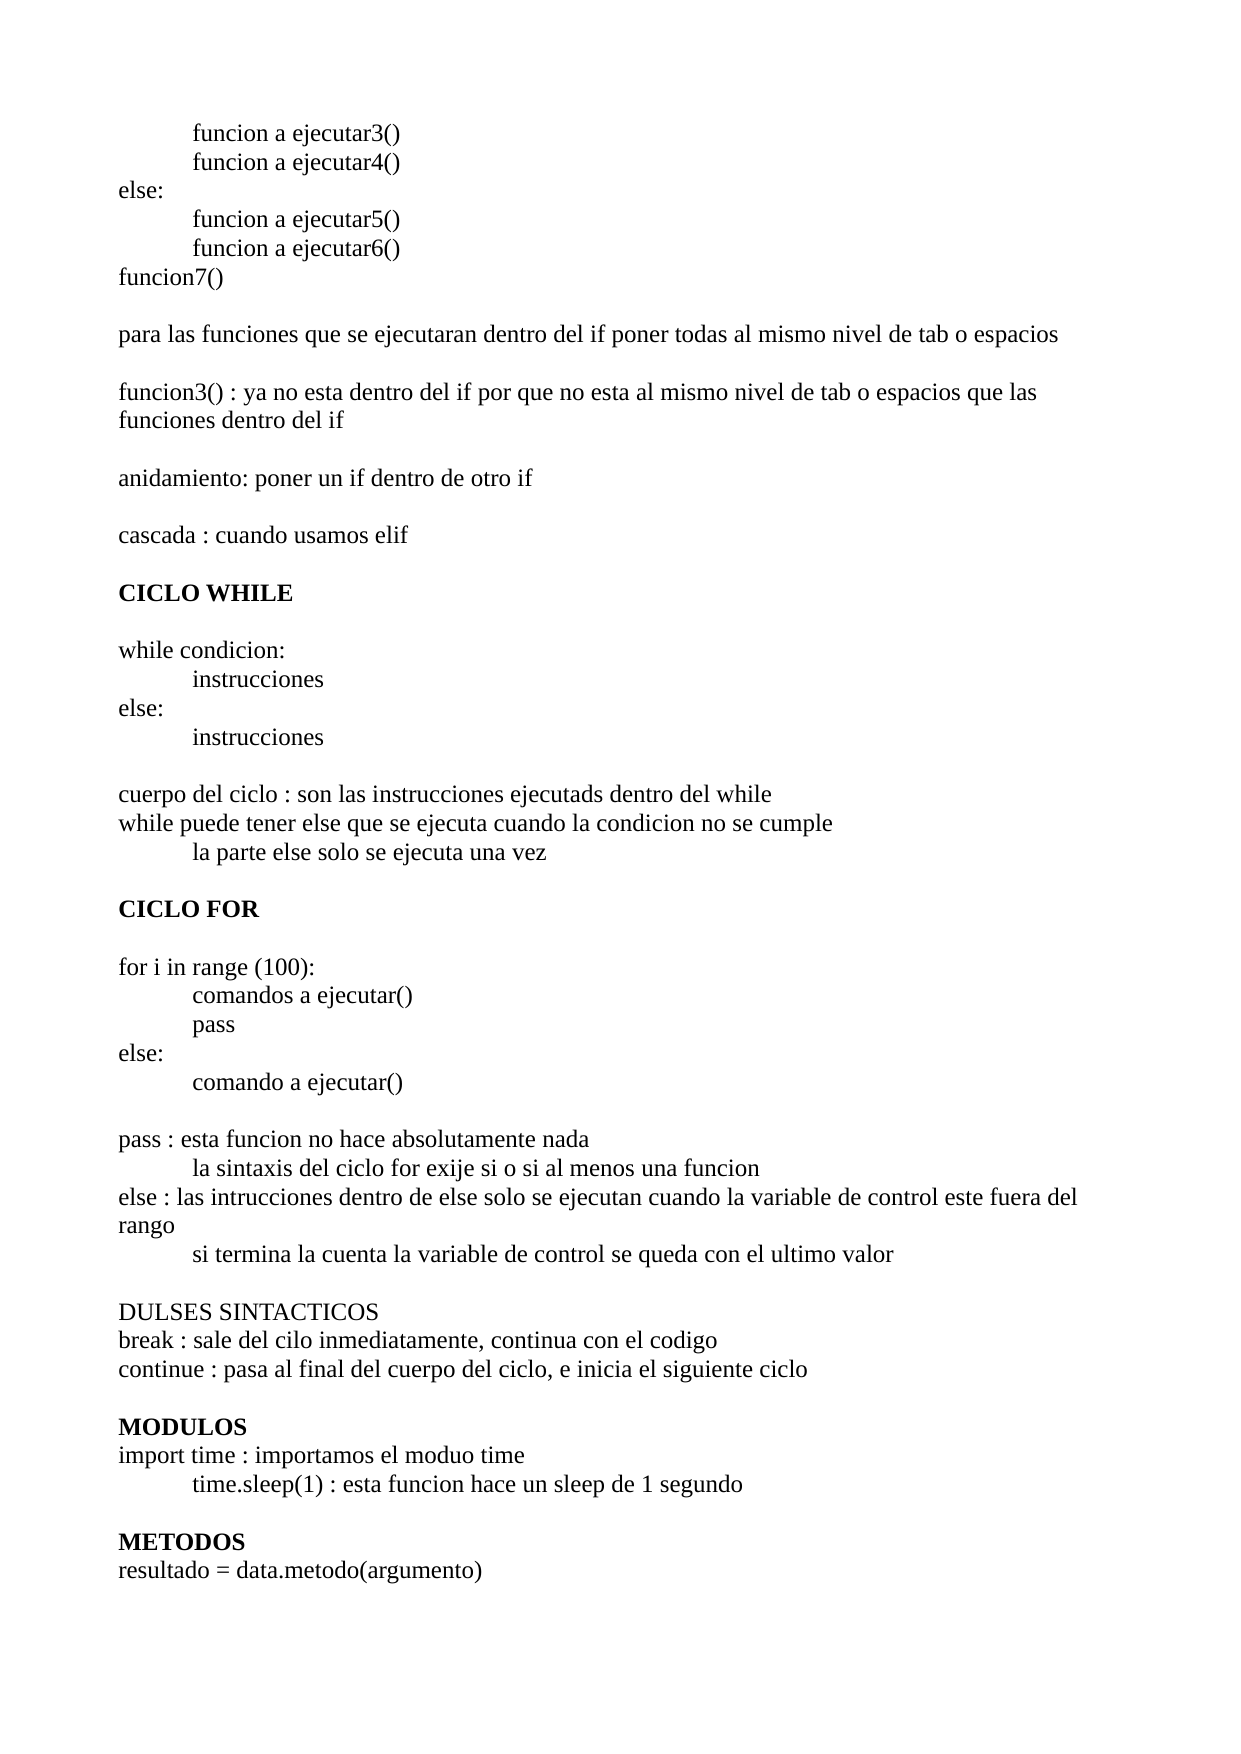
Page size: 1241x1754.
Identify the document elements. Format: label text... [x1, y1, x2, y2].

text instrucciones [118, 664, 1122, 693]
text else: [118, 1038, 1122, 1067]
text la sintaxis del ciclo for exije si o si al menos una funcion [118, 1153, 1122, 1182]
text cuerpo del ciclo : son las instrucciones ejecutads dentro del while [118, 779, 1122, 808]
text cascada : cuando usamos elif [118, 521, 1122, 549]
text import time : importamos el moduo time [118, 1441, 1122, 1469]
text funcion3() : ya no esta dentro del if por que no esta al mismo nivel de tab o espacios que las funciones dentro del if [118, 377, 1122, 434]
text else: [118, 176, 1122, 204]
text else : las intrucciones dentro de else solo se ejecutan cuando la variable de control este fuera del rango [118, 1182, 1122, 1239]
text funcion a ejecutar6() [118, 233, 1122, 262]
text CICLO FOR [118, 894, 1122, 923]
text pass [118, 1009, 1122, 1038]
text instrucciones [118, 722, 1122, 751]
text break : sale del cilo inmediatamente, continua con el codigo [118, 1326, 1122, 1354]
text while condicion: [118, 636, 1122, 664]
text METODOS [118, 1527, 1122, 1556]
text la parte else solo se ejecuta una vez [118, 837, 1122, 866]
text pass : esta funcion no hace absolutamente nada [118, 1124, 1122, 1153]
text funcion a ejecutar5() [118, 204, 1122, 233]
text funcion7() [118, 262, 1122, 291]
text funcion a ejecutar3() [118, 118, 1122, 147]
text for i in range (100): [118, 952, 1122, 981]
text while puede tener else que se ejecuta cuando la condicion no se cumple [118, 808, 1122, 837]
text MODULOS [118, 1412, 1122, 1441]
text para las funciones que se ejecutaran dentro del if poner todas al mismo nivel de tab o espacios [118, 319, 1122, 348]
text si termina la cuenta la variable de control se queda con el ultimo valor [118, 1239, 1122, 1268]
text funcion a ejecutar4() [118, 147, 1122, 176]
text comandos a ejecutar() [118, 981, 1122, 1009]
text else: [118, 693, 1122, 722]
text continue : pasa al final del cuerpo del ciclo, e inicia el siguiente ciclo [118, 1354, 1122, 1383]
text DULSES SINTACTICOS [118, 1297, 1122, 1326]
text comando a ejecutar() [118, 1067, 1122, 1096]
text CICLO WHILE [118, 578, 1122, 607]
text anidamiento: poner un if dentro de otro if [118, 463, 1122, 492]
text resultado = data.metodo(argumento) [118, 1556, 1122, 1584]
text time.sleep(1) : esta funcion hace un sleep de 1 segundo [118, 1469, 1122, 1498]
